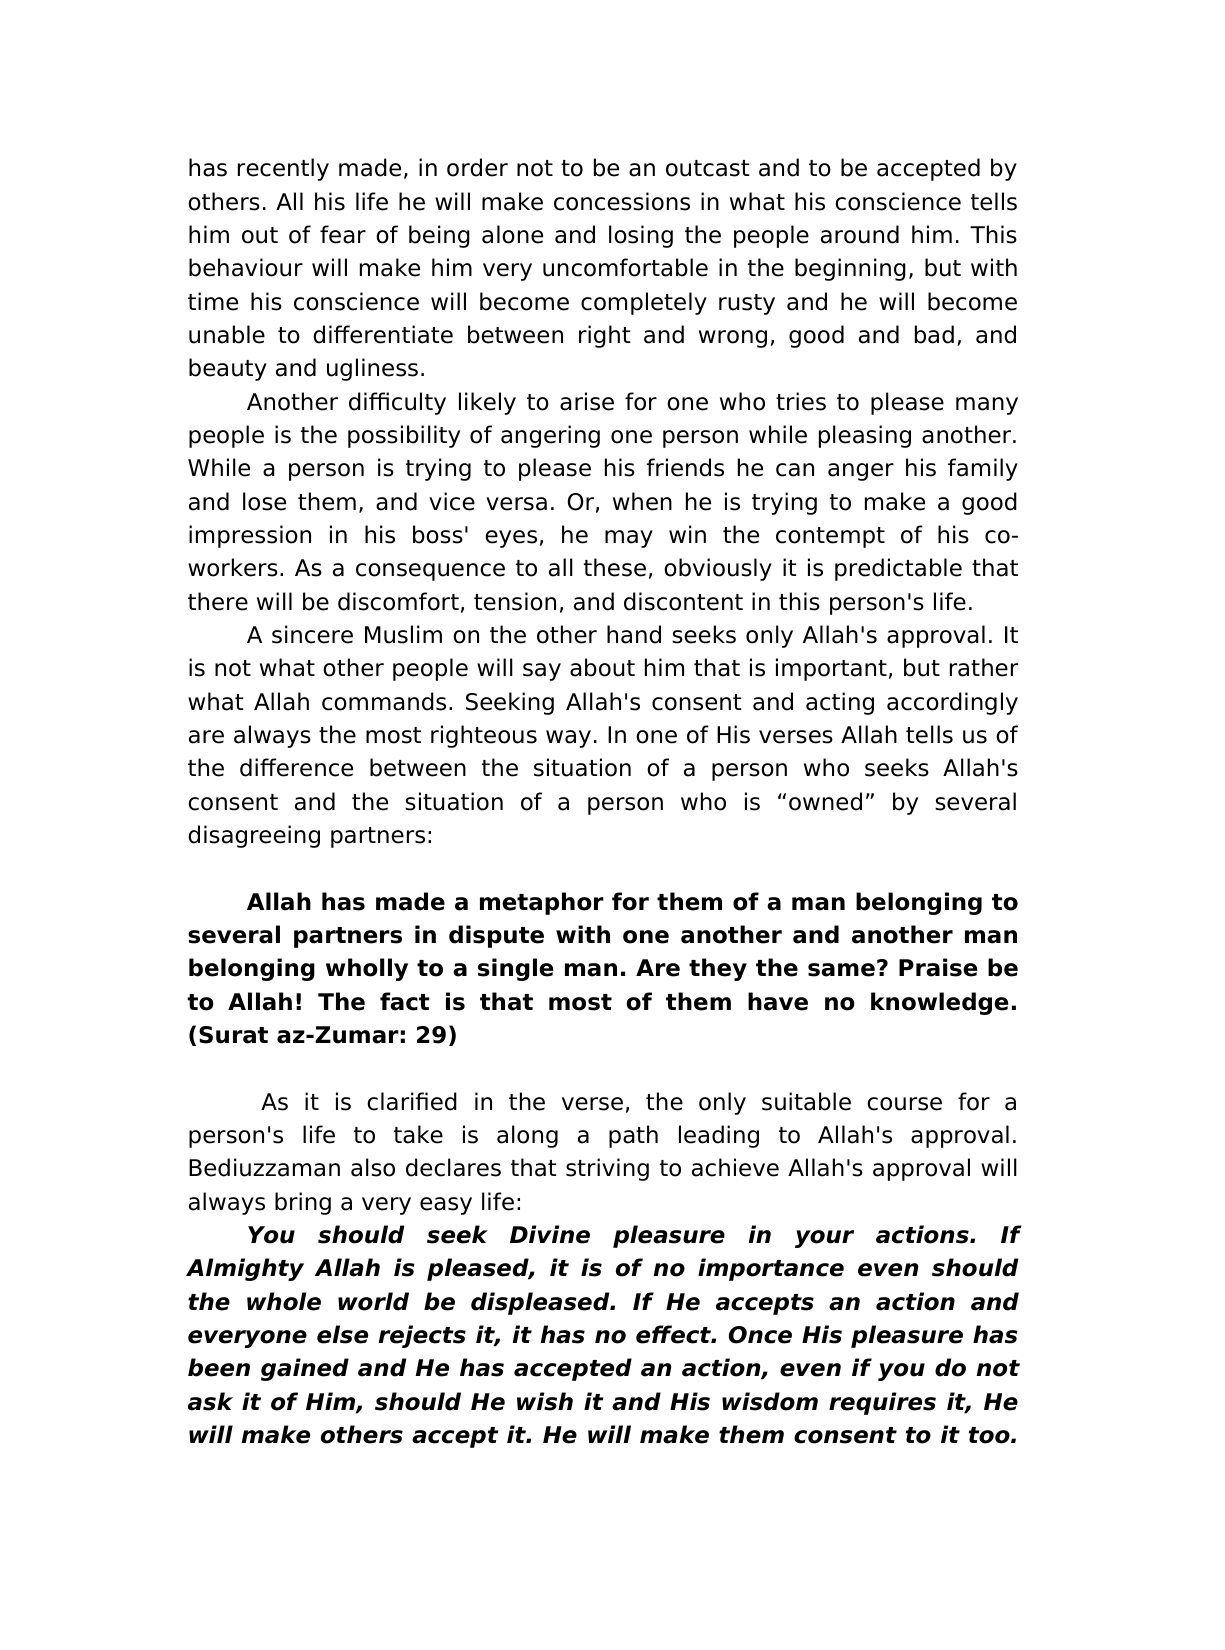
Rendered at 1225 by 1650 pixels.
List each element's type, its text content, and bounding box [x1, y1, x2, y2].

text has recently made, in order not to be an outcast and to be accepted by others. All his life he will make concessions in what his conscience tells him out of fear of being alone and losing the people around him. This behaviour will make him very uncomfortable in the beginning, but with time his conscience will become completely rusty and he will become unable to differentiate between right and wrong, good and bad, and beauty and ugliness. [187, 150, 1020, 383]
text A sincere Muslim on the other hand seeks only Allah's approval. It is not what other people will say about him that is important, but rather what Allah commands. Seeking Allah's consent and acting accordingly are always the most righteous way. In one of His verses Allah tells us of the difference between the situation of a person who seeks Allah's consent and the situation of a person who is “owned” by several disagreeing partners: [187, 617, 1020, 850]
text You should seek Divine pleasure in your actions. If Almighty Allah is pleased, it is of no importance even should the whole world be displeased. If He accepts an action and everyone else rejects it, it has no effect. Once His pleasure has been gained and He has accepted an action, even if you do not ask it of Him, should He wish it and His wisdom requires it, He will make others accept it. He will make them consent to it too. [187, 1217, 1020, 1450]
text Allah has made a metaphor for them of a man belonging to several partners in dispute with one another and another man belonging wholly to a single man. Are they the same? Praise be to Allah! The fact is that most of them have no knowledge. (Surat az-Zumar: 29) [187, 883, 1020, 1050]
text Another difficulty likely to arise for one who tries to please many people is the possibility of angering one person while pleasing another. While a person is trying to please his friends he can anger his family and lose them, and vice versa. Or, when he is trying to make a good impression in his boss' eyes, he may win the contempt of his co-workers. As a consequence to all these, obviously it is predictable that there will be discomfort, tension, and discontent in this person's life. [187, 383, 1020, 617]
text As it is clarified in the verse, the only suitable course for a person's life to take is along a path leading to Allah's approval. Bediuzzaman also declares that striving to achieve Allah's approval will always bring a very easy life: [187, 1083, 1020, 1217]
